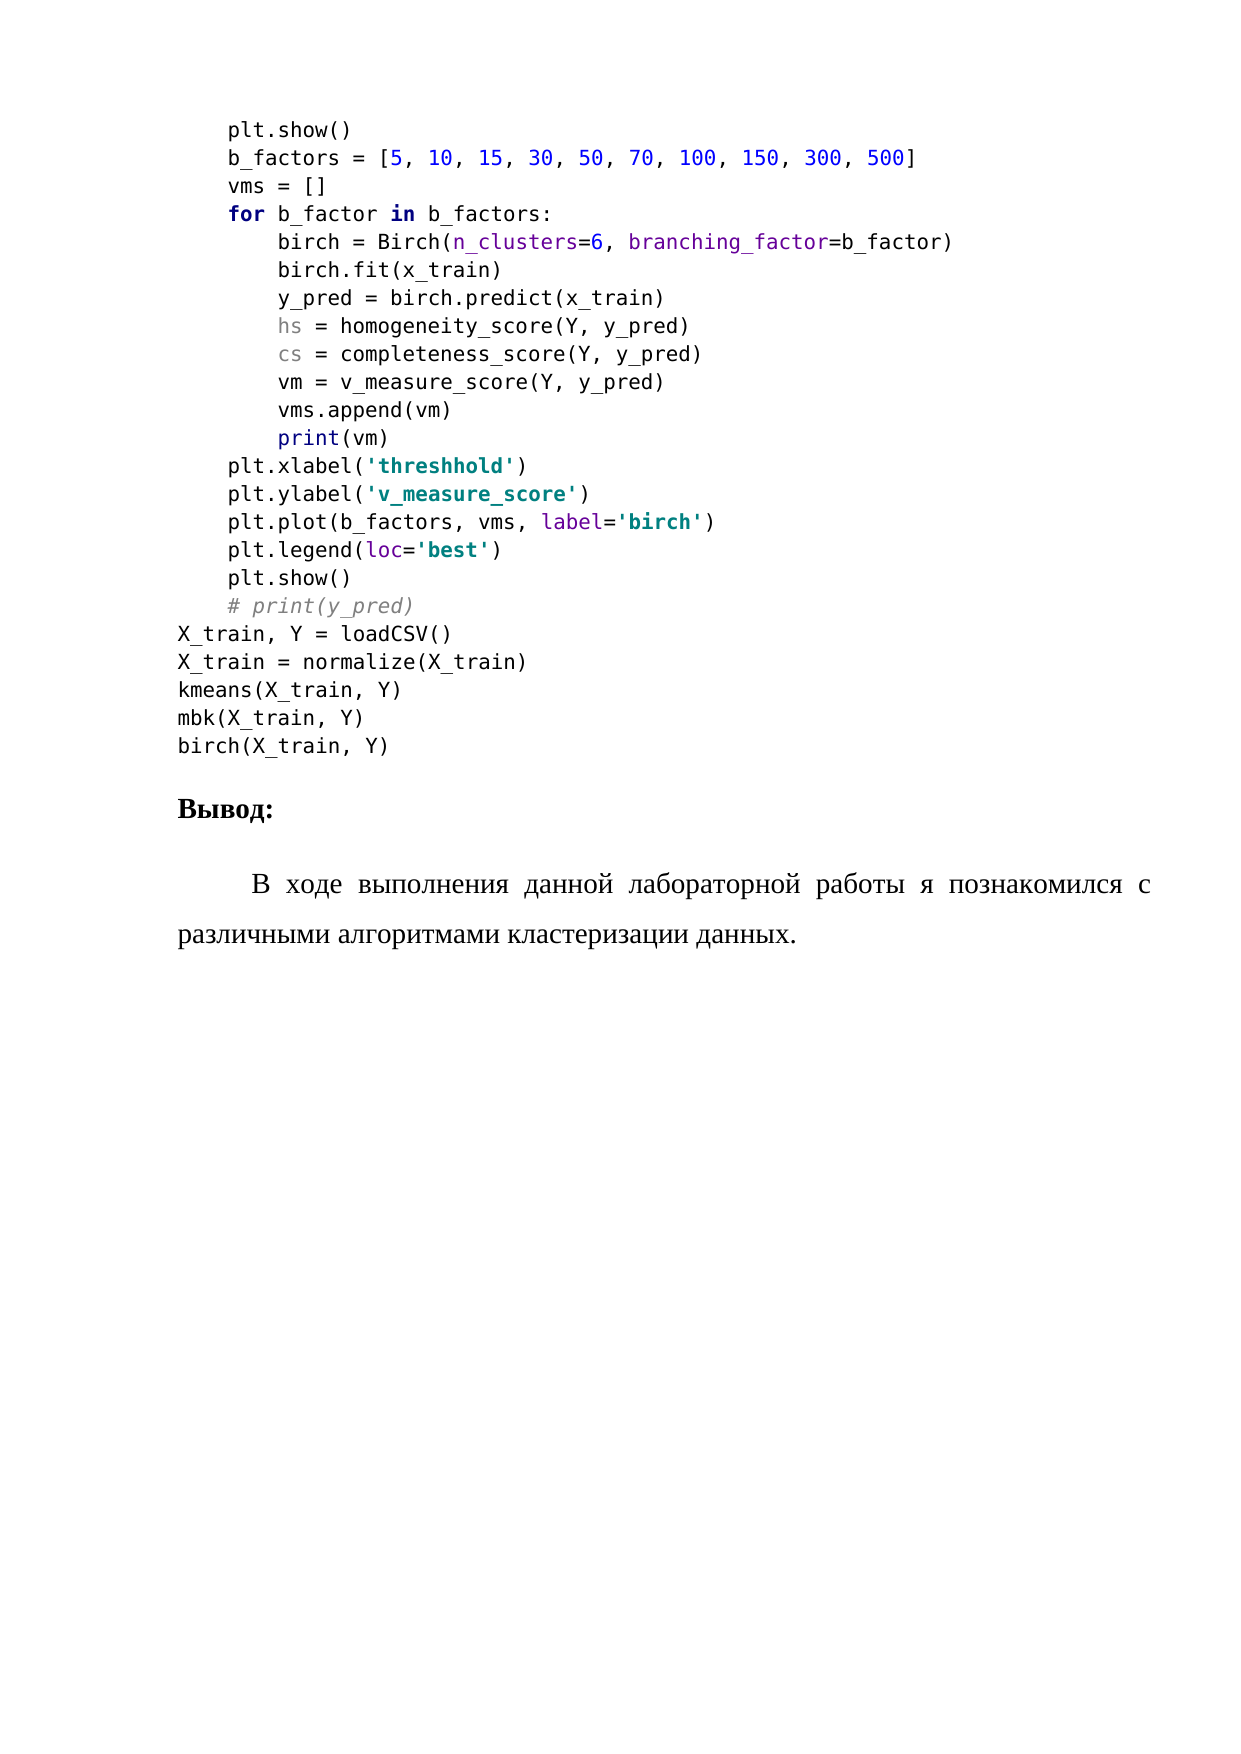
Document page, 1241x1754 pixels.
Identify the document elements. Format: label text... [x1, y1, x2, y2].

text vm = v_measure_score(Y, y_pred) [177, 370, 1152, 394]
text plt.legend(loc='best') [177, 538, 1152, 563]
text birch = Birch(n_clusters=6, branching_factor=b_factor) [177, 230, 1152, 254]
text plt.ylabel('v_measure_score') [177, 482, 1152, 507]
text kmeans(X_train, Y) [177, 678, 1152, 702]
text birch.fit(x_train) [177, 258, 1152, 282]
text print(vm) [177, 426, 1152, 451]
text plt.show() [177, 118, 1152, 142]
text vms.append(vm) [177, 398, 1152, 423]
text vms = [] [177, 174, 1152, 198]
text b_factors = [5, 10, 15, 30, 50, 70, 100, 150, 300, 500] [177, 146, 1152, 170]
text plt.plot(b_factors, vms, label='birch') [177, 510, 1152, 535]
text birch(X_train, Y) [177, 734, 1152, 758]
text plt.show() [177, 566, 1152, 591]
text for b_factor in b_factors: [177, 202, 1152, 226]
text y_pred = birch.predict(x_train) [177, 286, 1152, 311]
text hs = homogeneity_score(Y, y_pred) [177, 314, 1152, 338]
text mbk(X_train, Y) [177, 706, 1152, 730]
text В ходе выполнения данной лабораторной работы я познакомился с различными алгоритмами кластеризации данных. [177, 866, 1152, 950]
text cs = completeness_score(Y, y_pred) [177, 342, 1152, 367]
text plt.xlabel('threshhold') [177, 454, 1152, 479]
text X_train = normalize(X_train) [177, 650, 1152, 674]
text # print(y_pred) [177, 594, 1152, 619]
text X_train, Y = loadCSV() [177, 622, 1152, 647]
text Вывод: [177, 791, 1152, 824]
